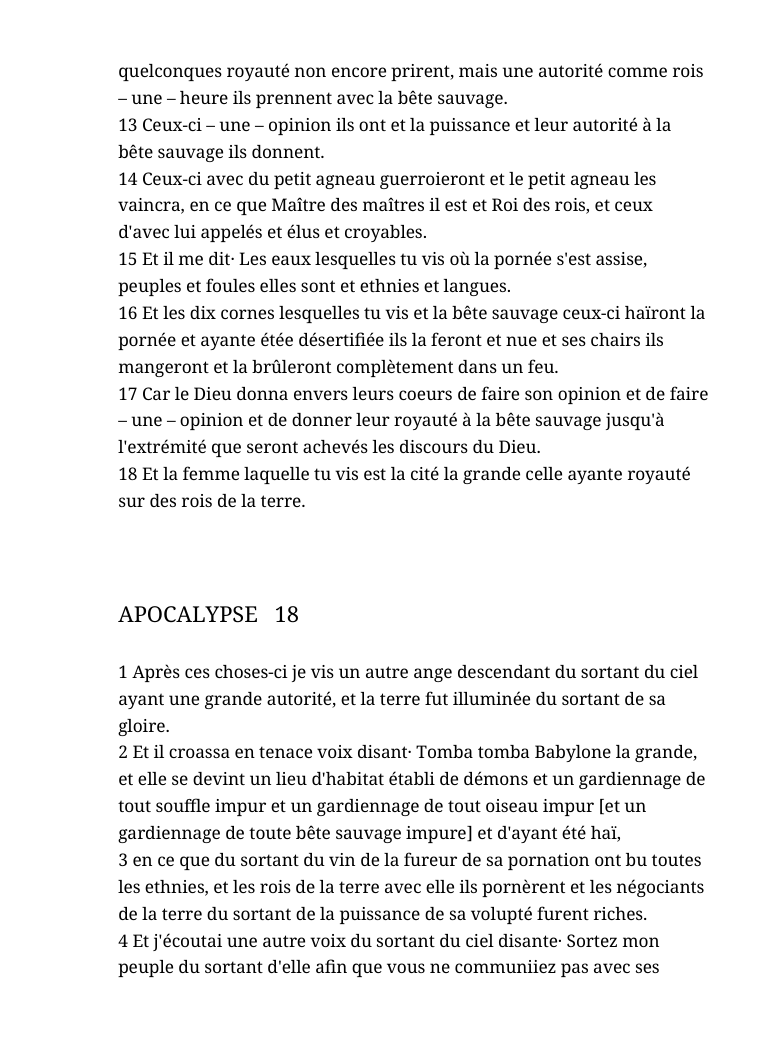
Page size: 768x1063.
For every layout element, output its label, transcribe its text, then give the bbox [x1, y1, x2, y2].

text APOCALYPSE 18 [118, 599, 709, 629]
text 1 Après ces choses-ci je vis un autre ange descendant du sortant du ciel ayant une grande autorité, et la terre fut illuminée du sortant de sa gloire. 2 Et il croassa en tenace voix disant· Tomba tomba Babylone la grande, et elle se devint un lieu d'habitat établi de démons et un gardiennage de tout souffle impur et un gardiennage de tout oiseau impur [et un gardiennage de toute bête sauvage impure] et d'ayant été haï, 3 en ce que du sortant du vin de la fureur de sa pornation ont bu toutes les ethnies, et les rois de la terre avec elle ils pornèrent et les négociants de la terre du sortant de la puissance de sa volupté furent riches. 4 Et j'écoutai une autre voix du sortant du ciel disante· Sortez mon peuple du sortant d'elle afin que vous ne communiiez pas avec ses [118, 633, 709, 979]
text quelconques royauté non encore prirent, mais une autorité comme rois – une – heure ils prennent avec la bête sauvage. 13 Ceux-ci – une – opinion ils ont et la puissance et leur autorité à la bête sauvage ils donnent. 14 Ceux-ci avec du petit agneau guerroieront et le petit agneau les vaincra, en ce que Maître des maîtres il est et Roi des rois, et ceux d'avec lui appelés et élus et croyables. 15 Et il me dit· Les eaux lesquelles tu vis où la pornée s'est assise, peuples et foules elles sont et ethnies et langues. 16 Et les dix cornes lesquelles tu vis et la bête sauvage ceux-ci haïront la pornée et ayante étée désertifiée ils la feront et nue et ses chairs ils mangeront et la brûleront complètement dans un feu. 17 Car le Dieu donna envers leurs coeurs de faire son opinion et de faire – une – opinion et de donner leur royauté à la bête sauvage jusqu'à l'extrémité que seront achevés les discours du Dieu. 18 Et la femme laquelle tu vis est la cité la grande celle ayante royauté sur des rois de la terre. [118, 59, 709, 512]
